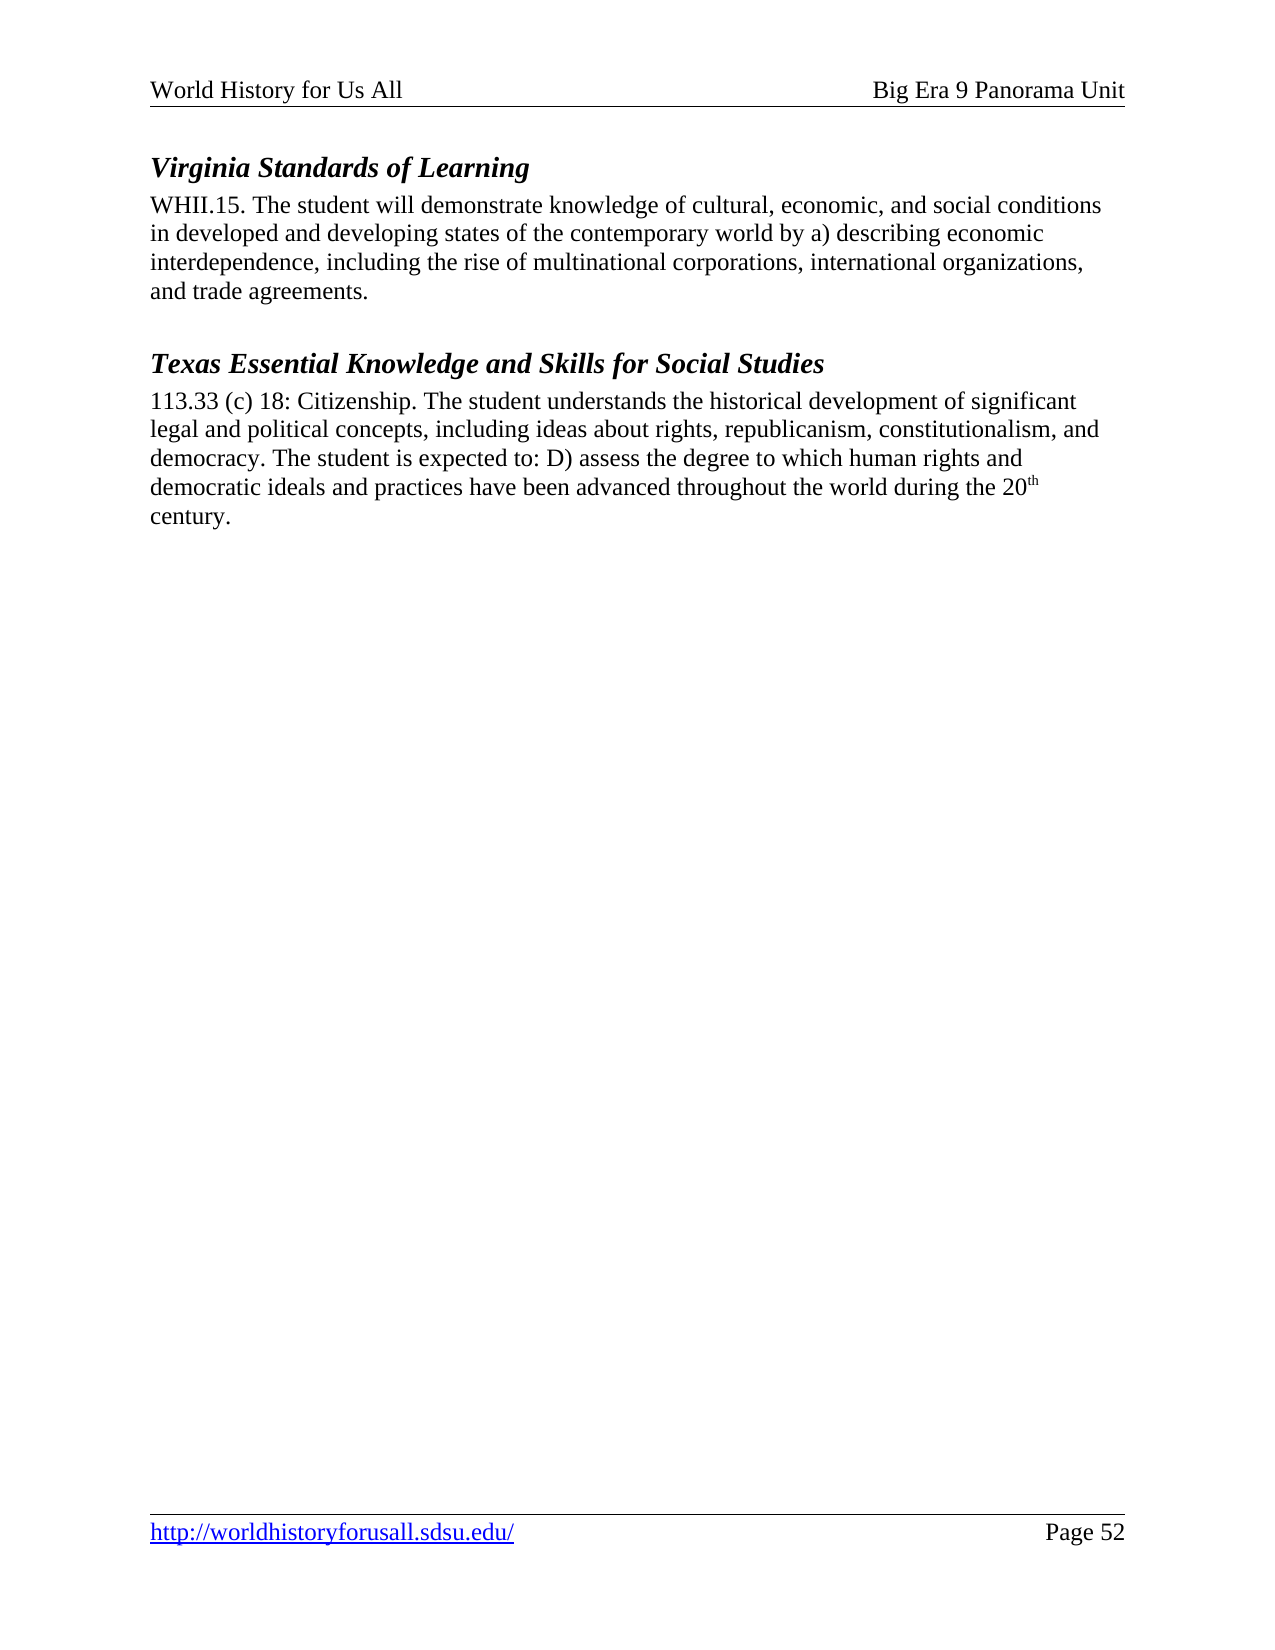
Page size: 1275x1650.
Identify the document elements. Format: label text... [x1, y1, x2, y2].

text WHII.15. The student will demonstrate knowledge of cultural, economic, and social conditions in developed and developing states of the contemporary world by a) describing economic interdependence, including the rise of multinational corporations, international organizations, and trade agreements. [150, 190, 1125, 305]
text 113.33 (c) 18: Citizenship. The student understands the historical development of significant legal and political concepts, including ideas about rights, republicanism, constitutionalism, and democracy. The student is expected to: D) assess the degree to which human rights and democratic ideals and practices have been advanced throughout the world during the 20th century. [150, 386, 1125, 529]
text Texas Essential Knowledge and Skills for Social Studies [150, 346, 1125, 379]
text Virginia Standards of Learning [150, 150, 1125, 183]
